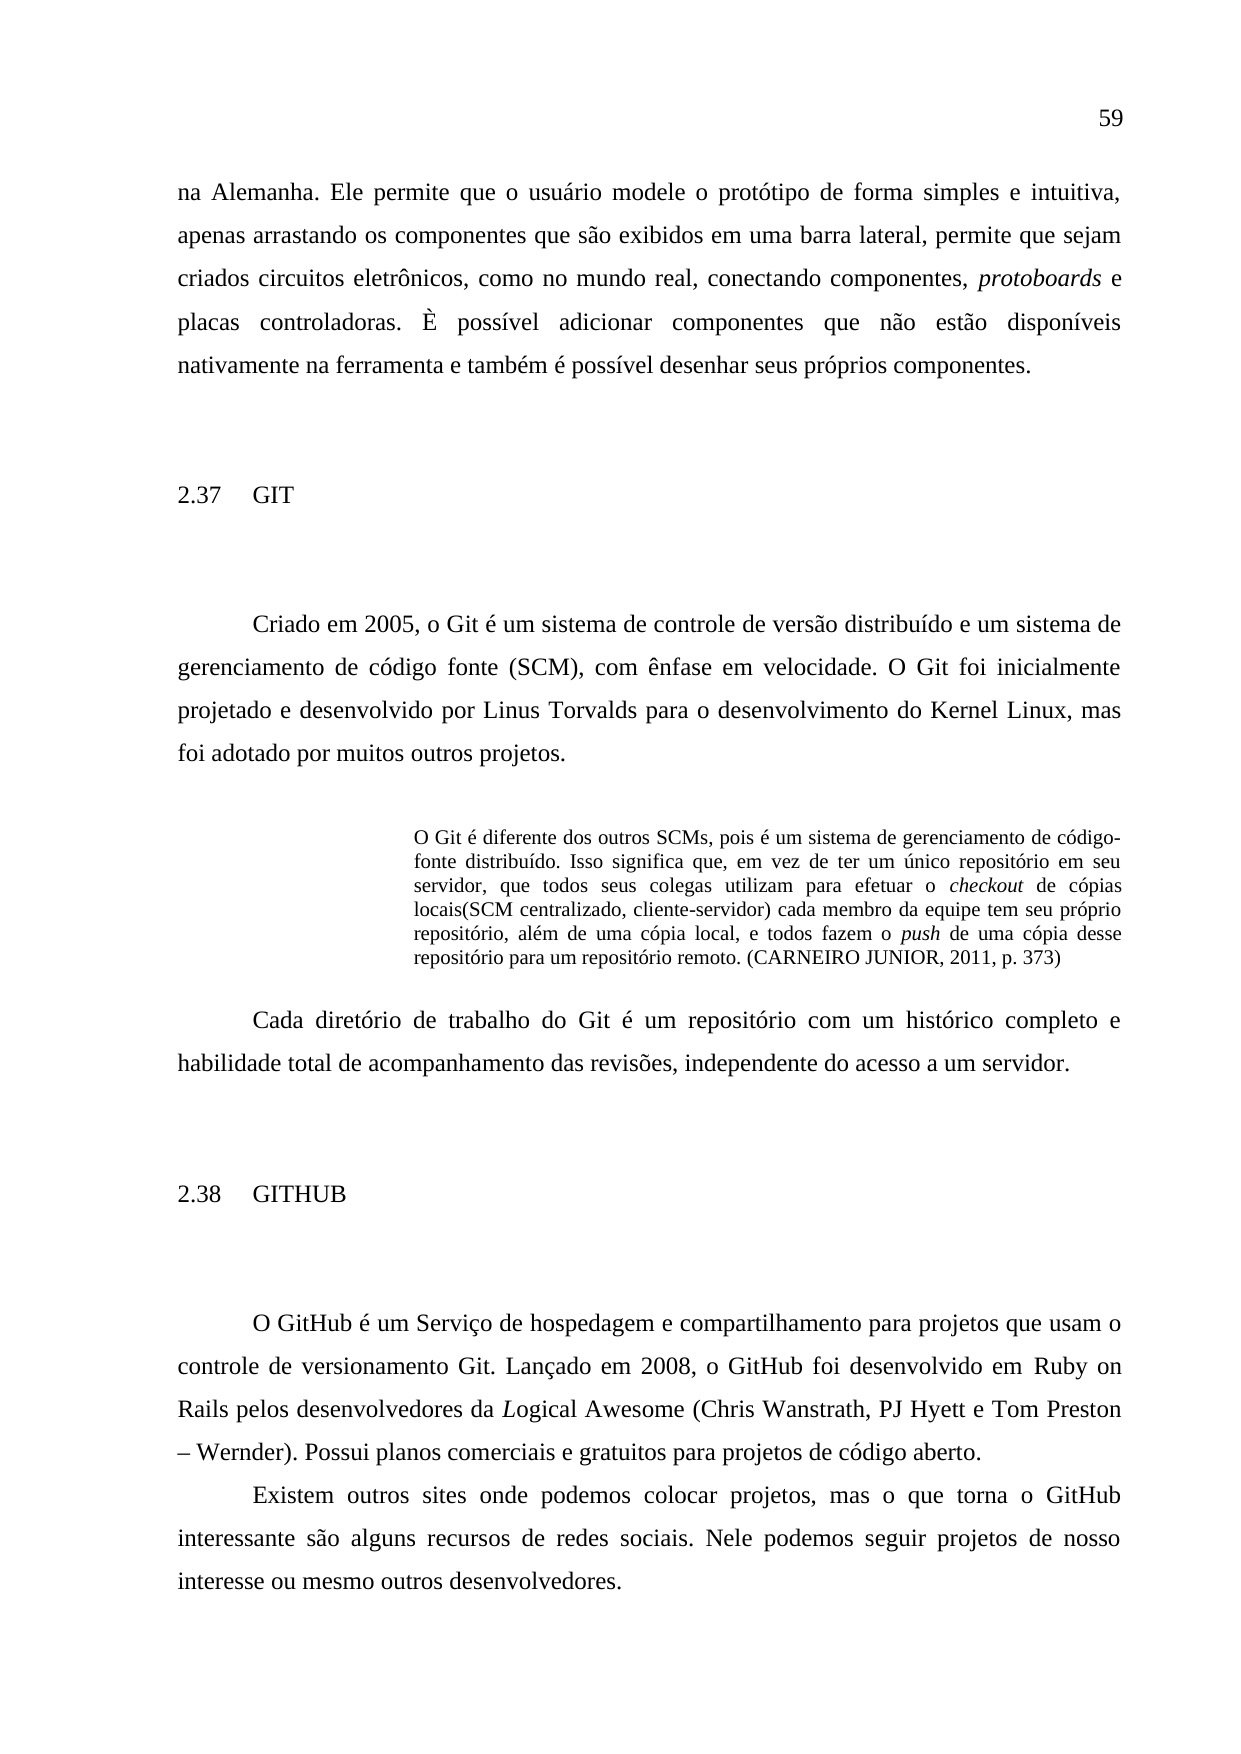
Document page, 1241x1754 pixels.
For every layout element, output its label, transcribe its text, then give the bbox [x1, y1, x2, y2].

subtitle GITHUB [177, 1179, 1122, 1208]
text O GitHub é um Serviço de hospedagem e compartilhamento para projetos que usam o controle de versionamento Git. Lançado em 2008, o GitHub foi desenvolvido em Ruby on Rails pelos desenvolvedores da Logical Awesome (Chris Wanstrath, PJ Hyett e Tom Preston – Wernder). Possui planos comerciais e gratuitos para projetos de código aberto. [177, 1308, 1122, 1466]
text Existem outros sites onde podemos colocar projetos, mas o que torna o GitHub interessante são alguns recursos de redes sociais. Nele podemos seguir projetos de nosso interesse ou mesmo outros desenvolvedores. [177, 1480, 1122, 1595]
subtitle GIT [177, 480, 1122, 509]
text O Git é diferente dos outros SCMs, pois é um sistema de gerenciamento de código-fonte distribuído. Isso significa que, em vez de ter um único repositório em seu servidor, que todos seus colegas utilizam para efetuar o checkout de cópias locais(SCM centralizado, cliente-servidor) cada membro da equipe tem seu próprio repositório, além de uma cópia local, e todos fazem o push de uma cópia desse repositório para um repositório remoto. (CARNEIRO JUNIOR, 2011, p. 373) [413, 825, 1122, 969]
text Cada diretório de trabalho do Git é um repositório com um histórico completo e habilidade total de acompanhamento das revisões, independente do acesso a um servidor. [177, 1005, 1122, 1077]
text Criado em 2005, o Git é um sistema de controle de versão distribuído e um sistema de gerenciamento de código fonte (SCM), com ênfase em velocidade. O Git foi inicialmente projetado e desenvolvido por Linus Torvalds para o desenvolvimento do Kernel Linux, mas foi adotado por muitos outros projetos. [177, 609, 1122, 767]
text na Alemanha. Ele permite que o usuário modele o protótipo de forma simples e intuitiva, apenas arrastando os componentes que são exibidos em uma barra lateral, permite que sejam criados circuitos eletrônicos, como no mundo real, conectando componentes, protoboards e placas controladoras. È possível adicionar componentes que não estão disponíveis nativamente na ferramenta e também é possível desenhar seus próprios componentes. [177, 177, 1122, 378]
